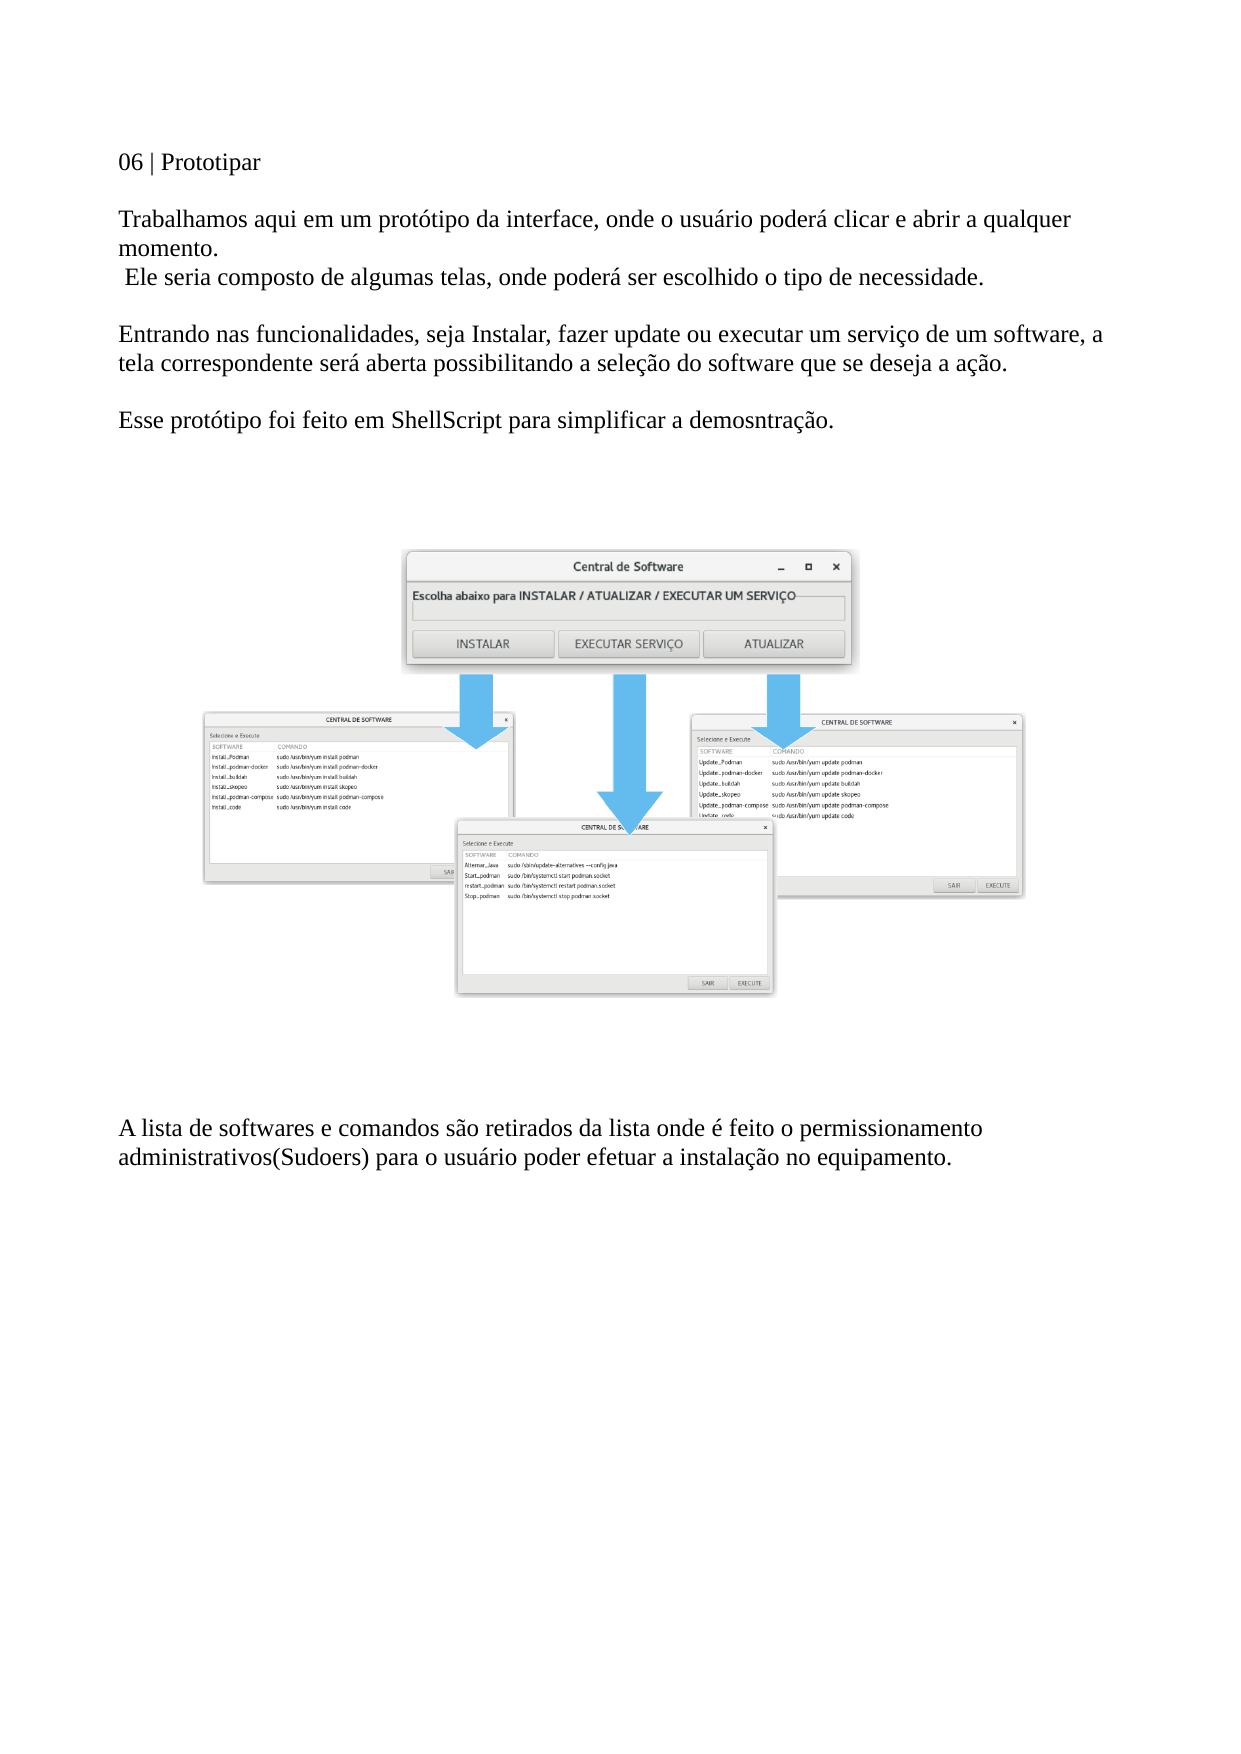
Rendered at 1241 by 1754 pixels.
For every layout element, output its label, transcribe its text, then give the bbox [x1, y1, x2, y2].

text Esse protótipo foi feito em ShellScript para simplificar a demosntração. [118, 406, 1122, 434]
picture [193, 549, 1036, 999]
text A lista de softwares e comandos são retirados da lista onde é feito o permissionamento administrativos(Sudoers) para o usuário poder efetuar a instalação no equipamento. [118, 1113, 1122, 1171]
text Ele seria composto de algumas telas, onde poderá ser escolhido o tipo de necessidade. [118, 262, 1122, 291]
text 06 | Prototipar [118, 147, 1122, 176]
text Trabalhamos aqui em um protótipo da interface, onde o usuário poderá clicar e abrir a qualquer momento. [118, 204, 1122, 262]
text Entrando nas funcionalidades, seja Instalar, fazer update ou executar um serviço de um software, a tela correspondente será aberta possibilitando a seleção do software que se deseja a ação. [118, 319, 1122, 377]
